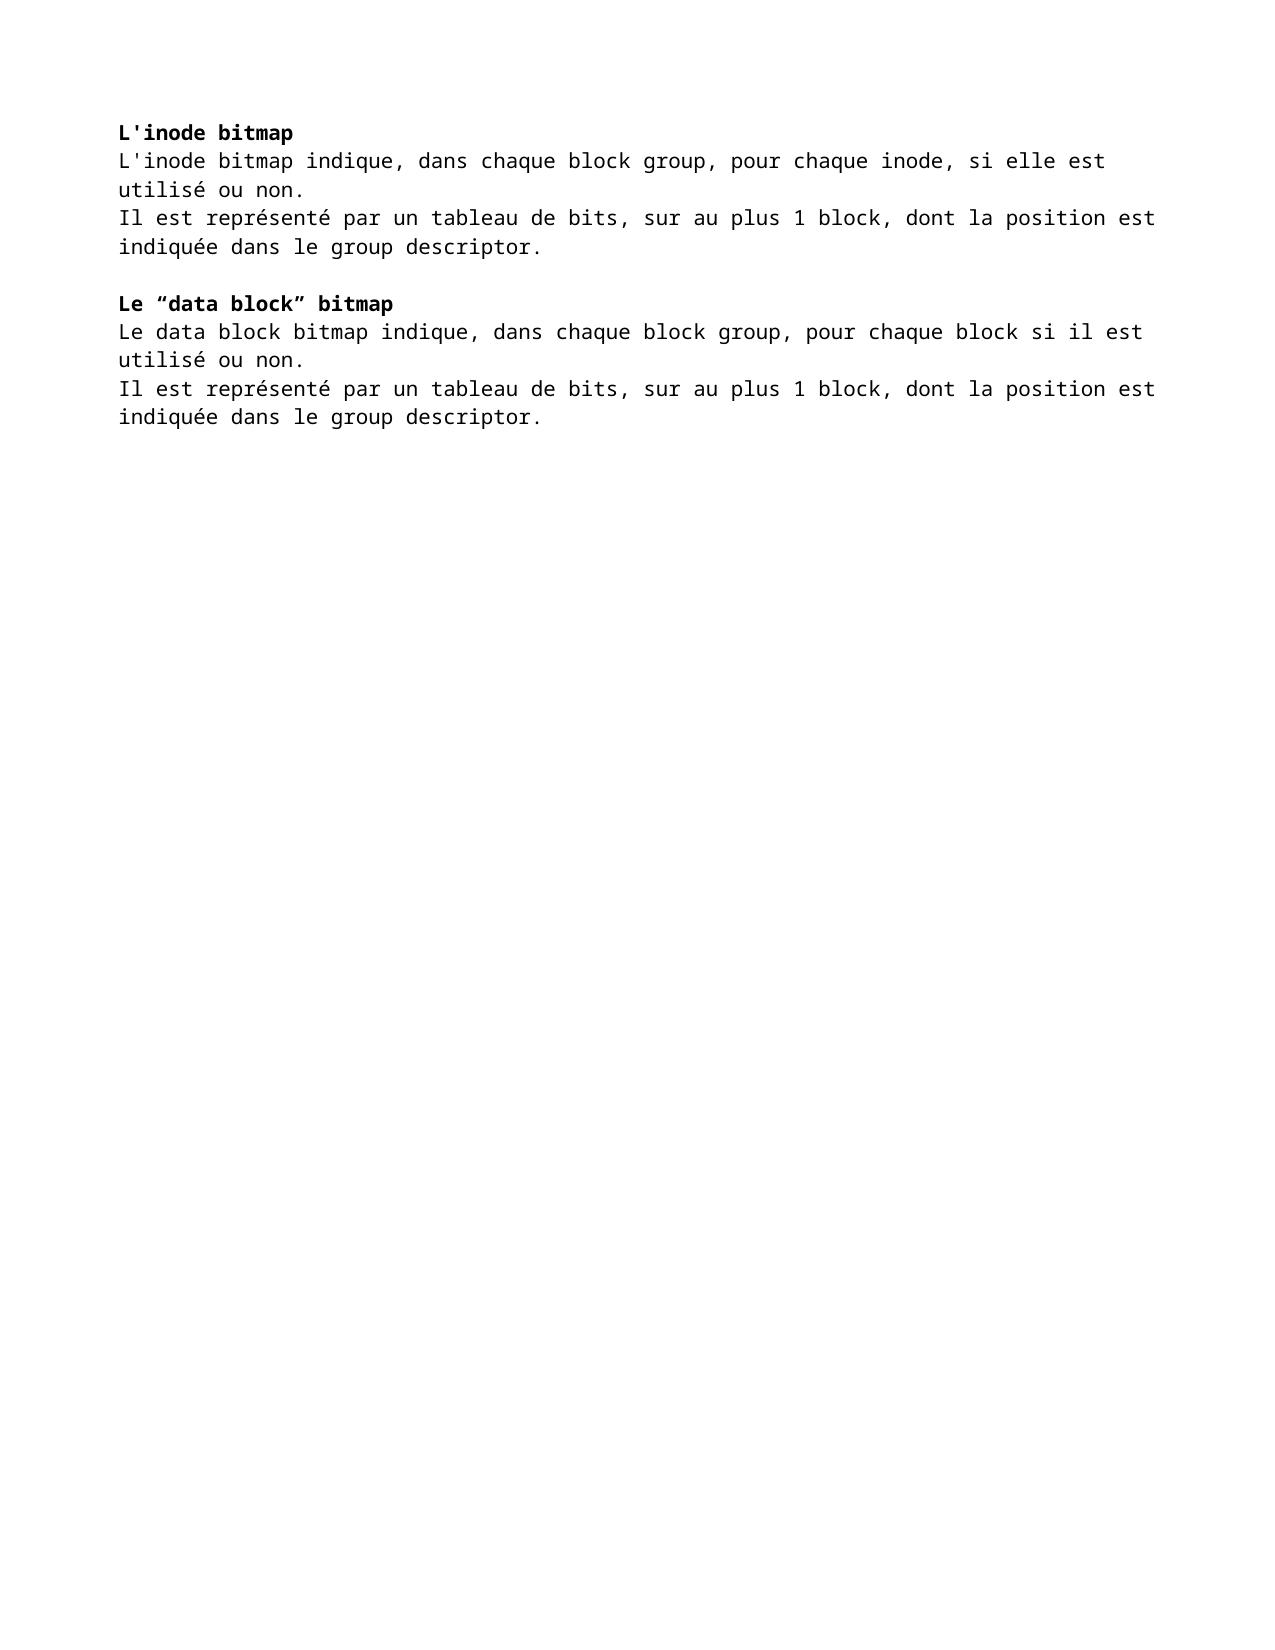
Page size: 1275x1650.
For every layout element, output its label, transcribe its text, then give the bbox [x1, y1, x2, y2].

text Le data block bitmap indique, dans chaque block group, pour chaque block si il est utilisé ou non. [118, 317, 1157, 374]
text L'inode bitmap indique, dans chaque block group, pour chaque inode, si elle est utilisé ou non. [118, 147, 1157, 203]
text Il est représenté par un tableau de bits, sur au plus 1 block, dont la position est indiquée dans le group descriptor. [118, 374, 1157, 431]
text Le “data block” bitmap [118, 289, 1157, 317]
text Il est représenté par un tableau de bits, sur au plus 1 block, dont la position est indiquée dans le group descriptor. [118, 203, 1157, 260]
text L'inode bitmap [118, 118, 1157, 147]
